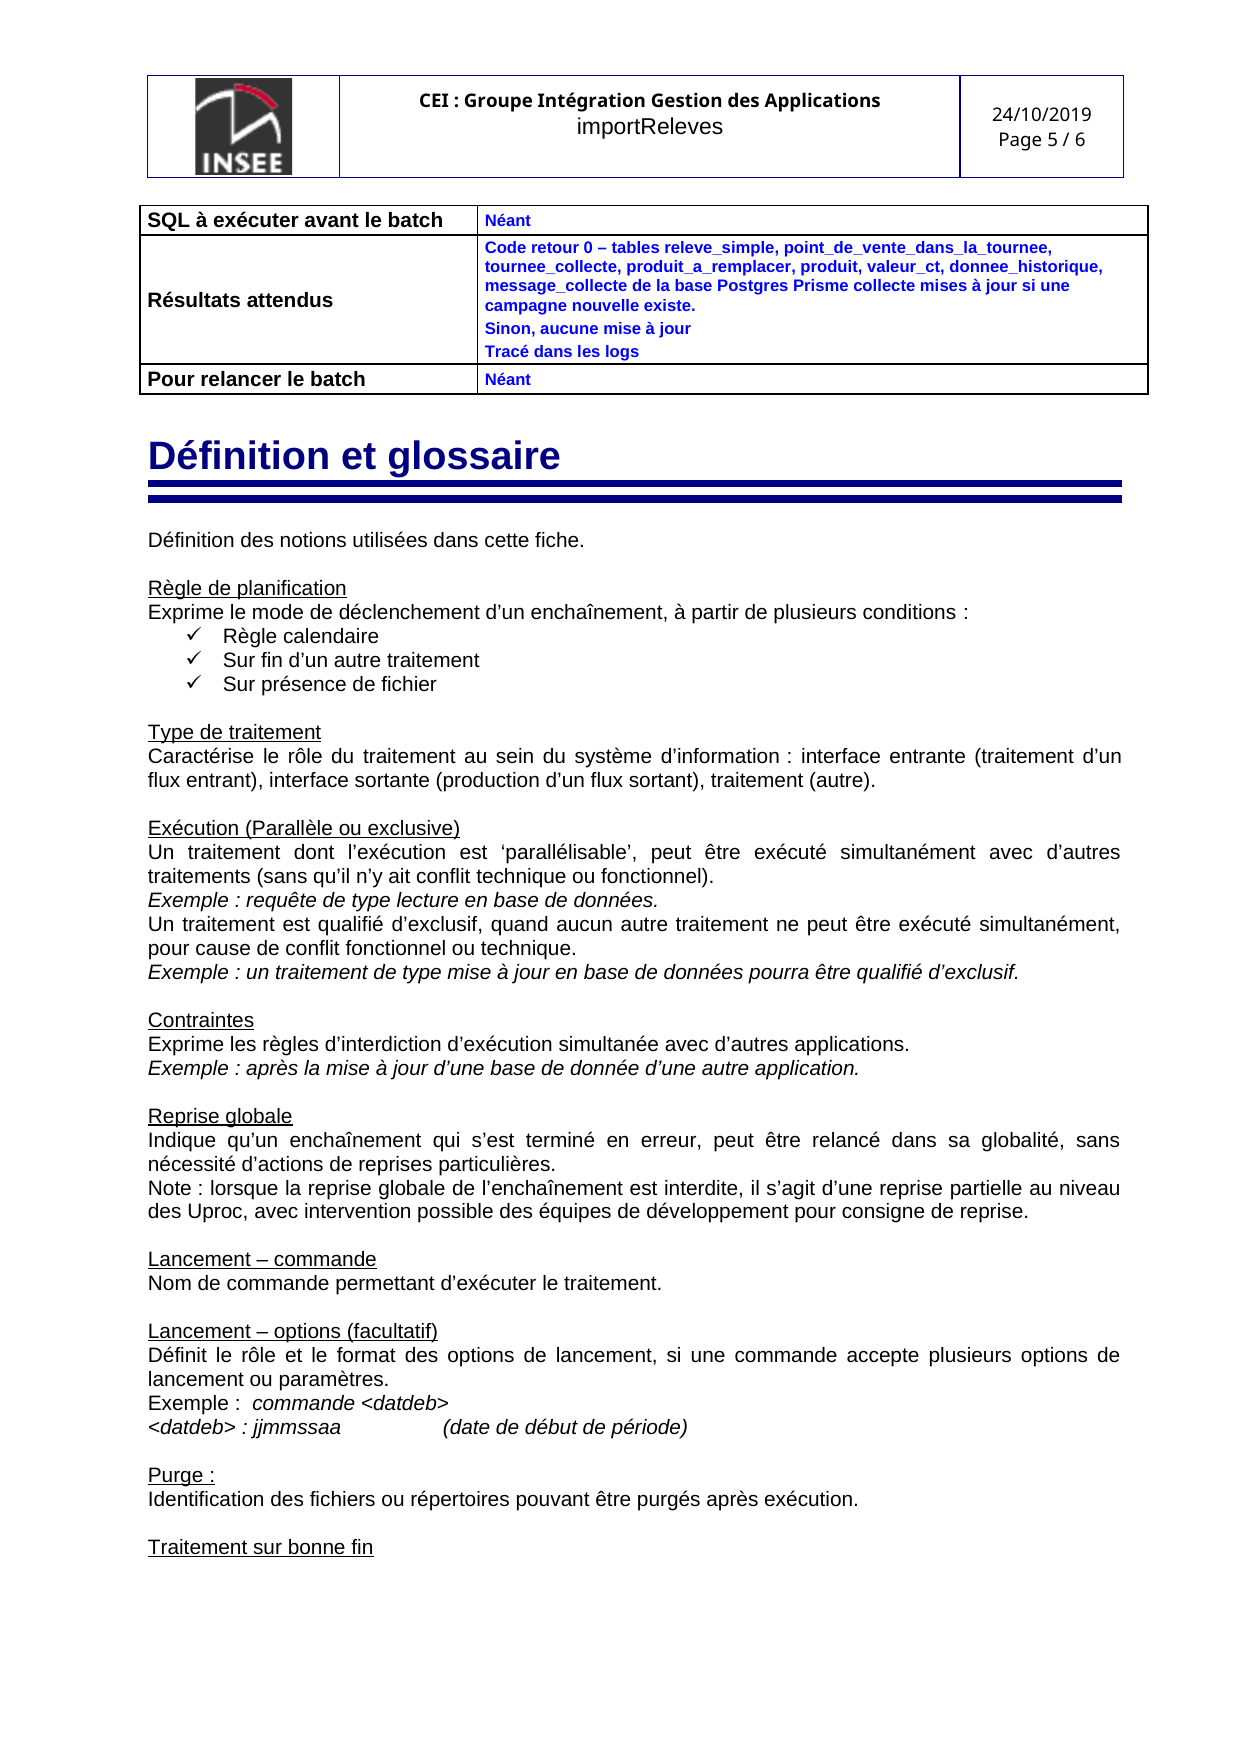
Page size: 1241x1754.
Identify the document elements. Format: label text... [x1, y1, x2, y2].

text Exprime les règles d’interdiction d’exécution simultanée avec d’autres applications. [148, 1032, 1122, 1056]
text Définit le rôle et le format des options de lancement, si une commande accepte plusieurs options de lancement ou paramètres. [148, 1343, 1122, 1391]
text Un traitement dont l’exécution est ‘parallélisable’, peut être exécuté simultanément avec d’autres traitements (sans qu’il n’y ait conflit technique ou fonctionnel). [148, 840, 1122, 888]
text Un traitement est qualifié d’exclusif, quand aucun autre traitement ne peut être exécuté simultanément, pour cause de conflit fonctionnel ou technique. [148, 912, 1122, 960]
text Exprime le mode de déclenchement d’un enchaînement, à partir de plusieurs conditions : [148, 600, 1122, 624]
text <datdeb> : jjmmssaa (date de début de période) [148, 1415, 1122, 1439]
text Exemple : après la mise à jour d’une base de donnée d’une autre application. [148, 1056, 1122, 1079]
text Traitement sur bonne fin [148, 1535, 1122, 1559]
table_cell Pour relancer le batch [141, 365, 477, 393]
table_cell Néant [478, 206, 1147, 234]
table_cell Résultats attendus [141, 236, 477, 363]
list Règle calendaire [185, 624, 1122, 648]
text Exécution (Parallèle ou exclusive) [148, 816, 1122, 840]
text Nom de commande permettant d’exécuter le traitement. [148, 1271, 1122, 1295]
text Exemple : un traitement de type mise à jour en base de données pourra être qualifié d’exclusif. [148, 960, 1122, 984]
text Règle de planification [148, 576, 1122, 600]
text Contraintes [148, 1008, 1122, 1032]
table_cell Néant [478, 365, 1147, 393]
text Lancement – options (facultatif) [148, 1319, 1122, 1343]
table_cell Code retour 0 – tables releve_simple, point_de_vente_dans_la_tournee, tournee_collecte, produit_a_remplacer, produit, valeur_ct, donnee_historique, message_collecte de la base Postgres Prisme collecte mises à jour si une campagne nouvelle existe. Sinon, aucune mise à jour Tracé dans les logs [478, 236, 1147, 363]
list Sur présence de fichier [185, 672, 1122, 696]
table_cell SQL à exécuter avant le batch [141, 206, 477, 234]
text Purge : [148, 1463, 1122, 1487]
text Note : lorsque la reprise globale de l’enchaînement est interdite, il s’agit d’une reprise partielle au niveau des Uproc, avec intervention possible des équipes de développement pour consigne de reprise. [148, 1175, 1122, 1223]
text Identification des fichiers ou répertoires pouvant être purgés après exécution. [148, 1487, 1122, 1511]
text Exemple : commande <datdeb> [148, 1391, 1122, 1415]
subtitle [148, 487, 1122, 495]
text Caractérise le rôle du traitement au sein du système d’information : interface entrante (traitement d’un flux entrant), interface sortante (production d’un flux sortant), traitement (autre). [148, 744, 1122, 792]
list Sur fin d’un autre traitement [185, 648, 1122, 672]
text Indique qu’un enchaînement qui s’est terminé en erreur, peut être relancé dans sa globalité, sans nécessité d’actions de reprises particulières. [148, 1127, 1122, 1175]
text Exemple : requête de type lecture en base de données. [148, 888, 1122, 912]
subtitle Définition et glossaire [148, 432, 1122, 480]
picture [195, 78, 293, 175]
text Reprise globale [148, 1103, 1122, 1127]
text Type de traitement [148, 720, 1122, 744]
text Lancement – commande [148, 1247, 1122, 1271]
text Définition des notions utilisées dans cette fiche. [148, 528, 1122, 552]
